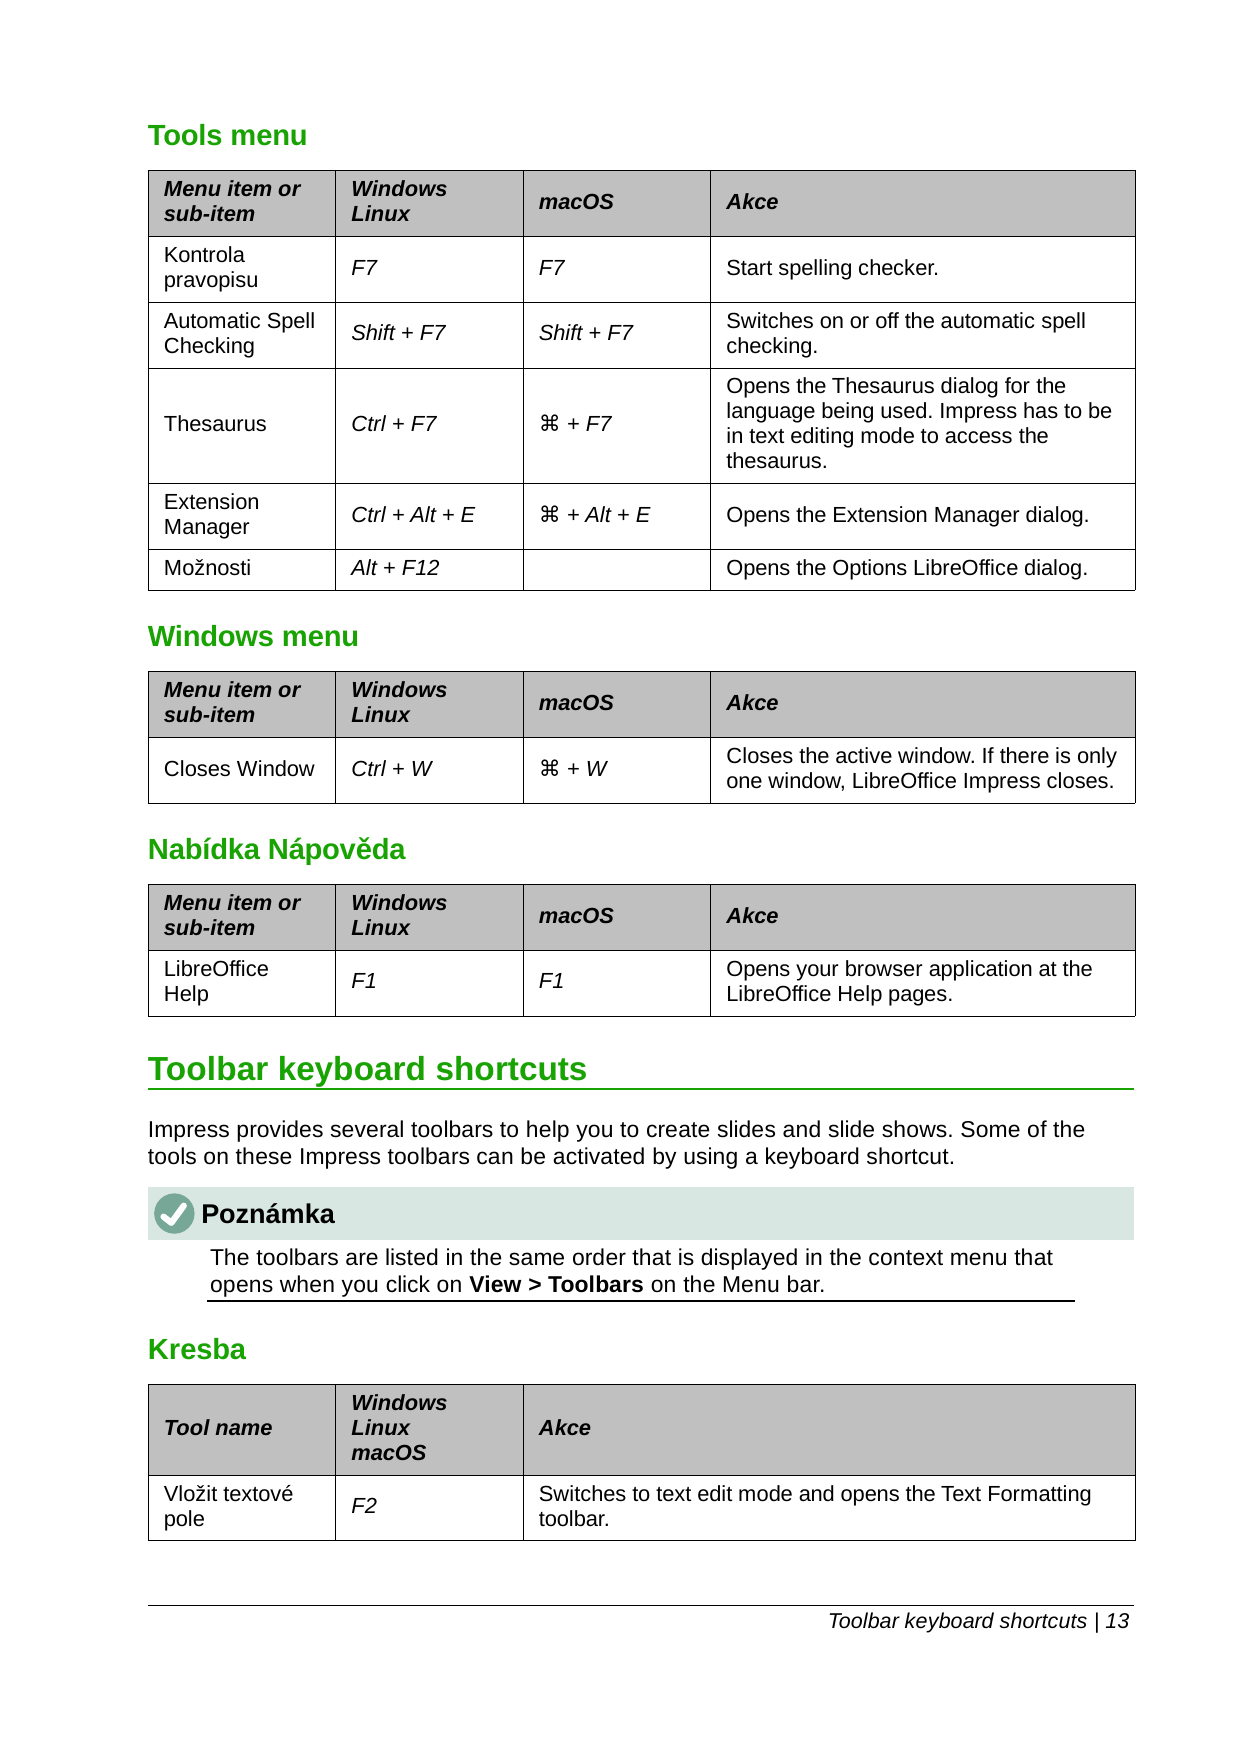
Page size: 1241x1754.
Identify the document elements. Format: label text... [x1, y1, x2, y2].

table_cell Shift + F7 [336, 303, 523, 368]
table_header Windows Linux [336, 672, 523, 737]
table_header Menu item or sub-item [149, 672, 335, 737]
subtitle Tools menu [148, 118, 1134, 152]
table_cell Shift + F7 [524, 303, 710, 368]
table_cell Extension Manager [149, 484, 335, 549]
table_header Menu item or sub-item [149, 885, 335, 950]
table_cell Ctrl + F7 [336, 369, 523, 483]
table_header Akce [524, 1385, 1135, 1475]
table_header Akce [711, 171, 1135, 236]
table_cell Vložit textové pole [149, 1476, 335, 1540]
table_header Windows Linux [336, 171, 523, 236]
table_cell LibreOffice Help [149, 951, 335, 1016]
table_cell F7 [524, 237, 710, 302]
table_header macOS [524, 171, 710, 236]
table_cell Switches on or off the automatic spell checking. [711, 303, 1135, 368]
table_cell ⌘ + F7 [524, 369, 710, 483]
table_cell Ctrl + Alt + E [336, 484, 523, 549]
table_header macOS [524, 885, 710, 950]
text Impress provides several toolbars to help you to create slides and slide shows. Some of the tools on these Impress toolbars can be activated by using a keyboard shortcut. [148, 1115, 1134, 1169]
table_cell Start spelling checker. [711, 237, 1135, 302]
text The toolbars are listed in the same order that is displayed in the context menu that opens when you click on View > Toolbars on the Menu bar. [207, 1240, 1075, 1300]
table_cell Možnosti [149, 550, 335, 590]
table_cell [524, 550, 710, 590]
table_header macOS [524, 672, 710, 737]
table_header Windows Linux macOS [336, 1385, 523, 1475]
table_cell Thesaurus [149, 369, 335, 483]
table_cell ⌘ + W [524, 738, 710, 803]
table_cell Ctrl + W [336, 738, 523, 803]
table_header Akce [711, 672, 1135, 737]
table_cell Kontrola pravopisu [149, 237, 335, 302]
subtitle Windows menu [148, 619, 1134, 653]
table_cell Opens your browser application at the LibreOffice Help pages. [711, 951, 1135, 1016]
table_cell Switches to text edit mode and opens the Text Formatting toolbar. [524, 1476, 1135, 1540]
subtitle Nabídka Nápověda [148, 832, 1134, 866]
subtitle Kresba [148, 1332, 1134, 1365]
table_cell ⌘ + Alt + E [524, 484, 710, 549]
table_cell F1 [524, 951, 710, 1016]
table_header Tool name [149, 1385, 335, 1475]
table_cell Opens the Extension Manager dialog. [711, 484, 1135, 549]
table_cell F7 [336, 237, 523, 302]
subtitle Toolbar keyboard shortcuts [148, 1049, 1134, 1088]
table_cell Opens the Thesaurus dialog for the language being used. Impress has to be in text editing mode to access the thesaurus. [711, 369, 1135, 483]
table_header Akce [711, 885, 1135, 950]
table_cell Automatic Spell Checking [149, 303, 335, 368]
subtitle Poznámka [148, 1187, 1134, 1240]
table_cell F2 [336, 1476, 523, 1540]
table_header Windows Linux [336, 885, 523, 950]
table_cell Closes the active window. If there is only one window, LibreOffice Impress closes. [711, 738, 1135, 803]
table_cell Closes Window [149, 738, 335, 803]
table_cell Opens the Options LibreOffice dialog. [711, 550, 1135, 590]
table_header Menu item or sub-item [149, 171, 335, 236]
table_cell Alt + F12 [336, 550, 523, 590]
table_cell F1 [336, 951, 523, 1016]
